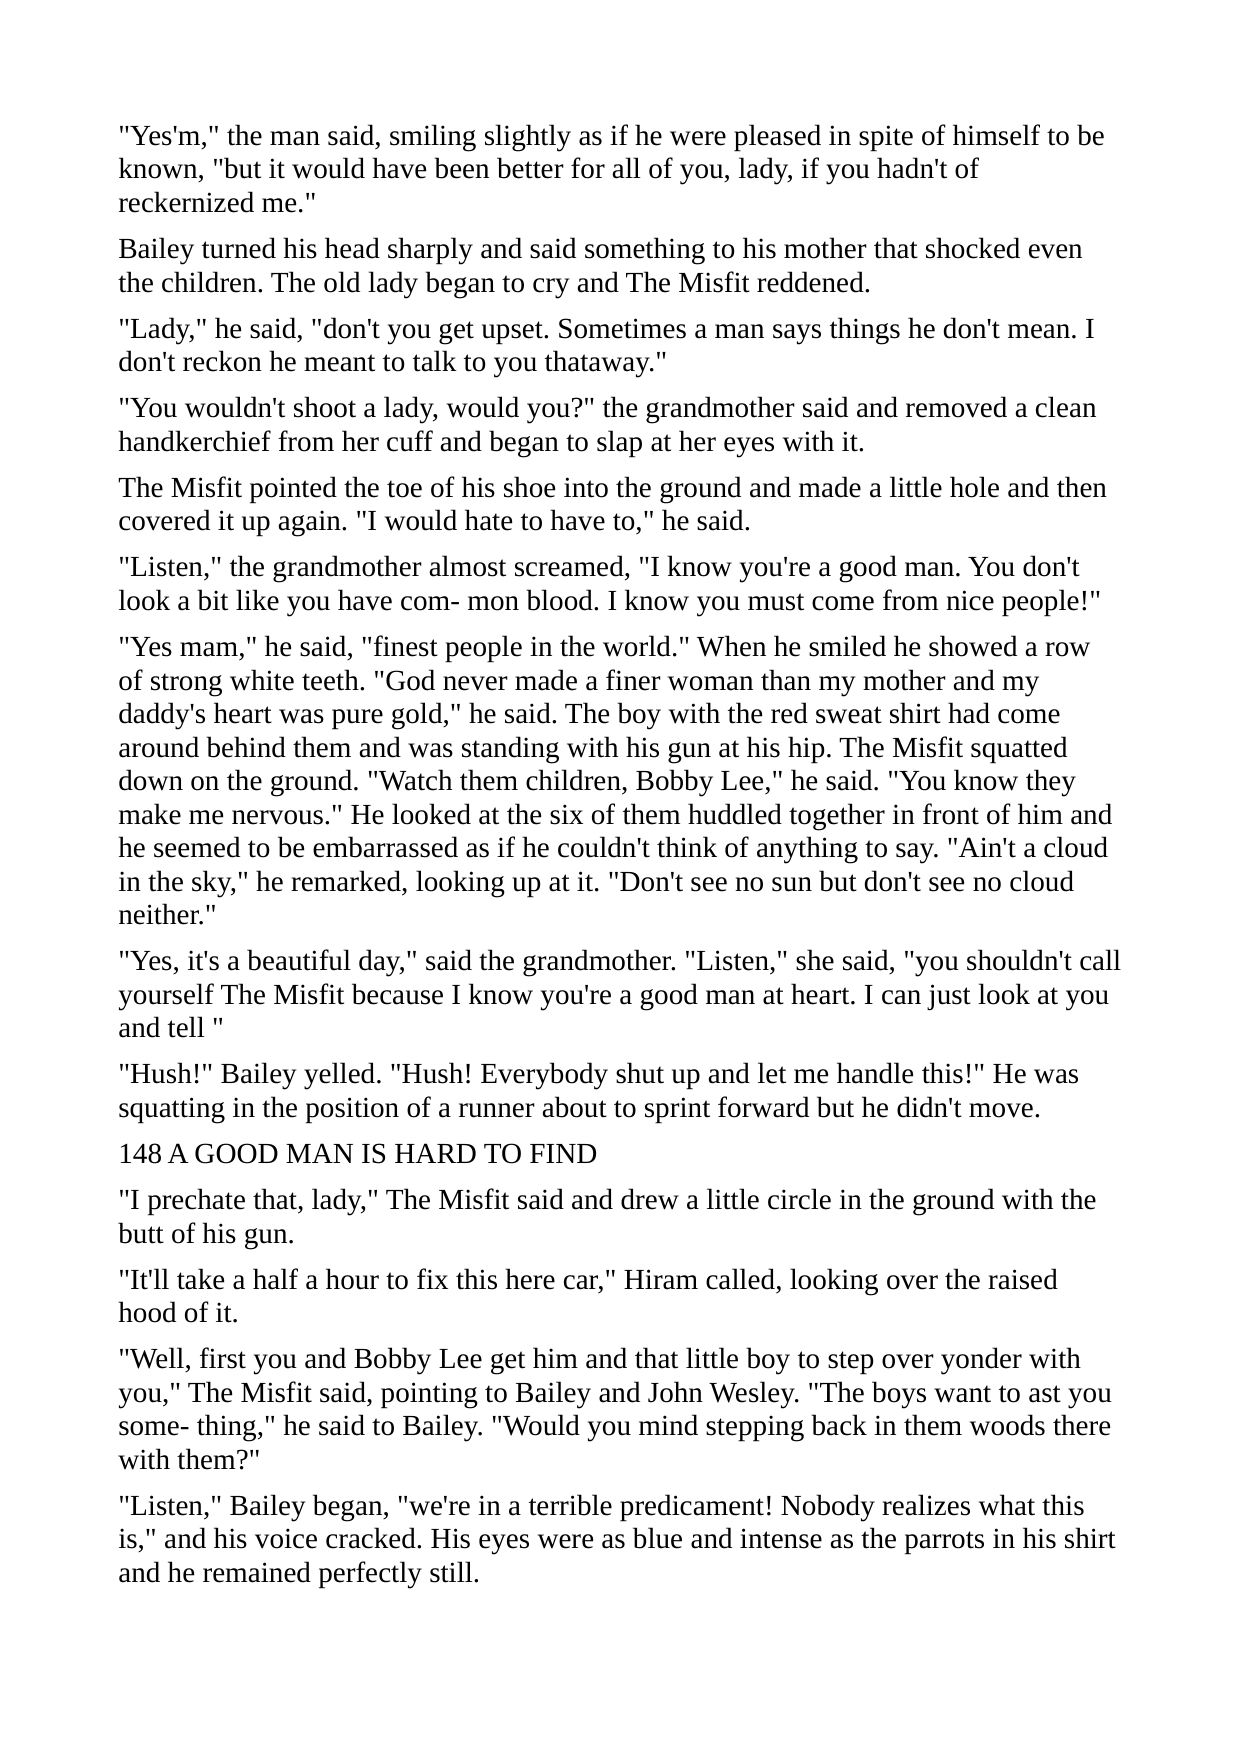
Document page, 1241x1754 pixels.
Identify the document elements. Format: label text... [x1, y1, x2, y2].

text "Yes mam," he said, "finest people in the world." When he smiled he showed a row of strong white teeth. "God never made a finer woman than my mother and my daddy's heart was pure gold," he said. The boy with the red sweat shirt had come around behind them and was standing with his gun at his hip. The Misfit squatted down on the ground. "Watch them children, Bobby Lee," he said. "You know they make me nervous." He looked at the six of them huddled together in front of him and he seemed to be embarrassed as if he couldn't think of anything to say. "Ain't a cloud in the sky," he remarked, looking up at it. "Don't see no sun but don't see no cloud neither." [118, 629, 1122, 931]
text "It'll take a half a hour to fix this here car," Hiram called, looking over the raised hood of it. [118, 1262, 1122, 1329]
text "Lady," he said, "don't you get upset. Sometimes a man says things he don't mean. I don't reckon he meant to talk to you thataway." [118, 311, 1122, 378]
text "You wouldn't shoot a lady, would you?" the grandmother said and removed a clean handkerchief from her cuff and began to slap at her eyes with it. [118, 390, 1122, 457]
text "Hush!" Bailey yelled. "Hush! Everybody shut up and let me handle this!" He was squatting in the position of a runner about to sprint forward but he didn't move. [118, 1057, 1122, 1124]
text "I prechate that, lady," The Misfit said and drew a little circle in the ground with the butt of his gun. [118, 1182, 1122, 1249]
text "Yes, it's a beautiful day," said the grandmother. "Listen," she said, "you shouldn't call yourself The Misfit because I know you're a good man at heart. I can just look at you and tell " [118, 943, 1122, 1044]
text Bailey turned his head sharply and said something to his mother that shocked even the children. The old lady began to cry and The Misfit reddened. [118, 231, 1122, 298]
text "Listen," Bailey began, "we're in a terrible predicament! Nobody realizes what this is," and his voice cracked. His eyes were as blue and intense as the parrots in his shirt and he remained perfectly still. [118, 1488, 1122, 1589]
text "Listen," the grandmother almost screamed, "I know you're a good man. You don't look a bit like you have com- mon blood. I know you must come from nice people!" [118, 549, 1122, 617]
text 148 A GOOD MAN IS HARD TO FIND [118, 1136, 1122, 1170]
text The Misfit pointed the toe of his shoe into the ground and made a little hole and then covered it up again. "I would hate to have to," he said. [118, 470, 1122, 537]
text "Yes'm," the man said, smiling slightly as if he were pleased in spite of himself to be known, "but it would have been better for all of you, lady, if you hadn't of reckernized me." [118, 118, 1122, 219]
text "Well, first you and Bobby Lee get him and that little boy to step over yonder with you," The Misfit said, pointing to Bailey and John Wesley. "The boys want to ast you some- thing," he said to Bailey. "Would you mind stepping back in them woods there with them?" [118, 1341, 1122, 1476]
